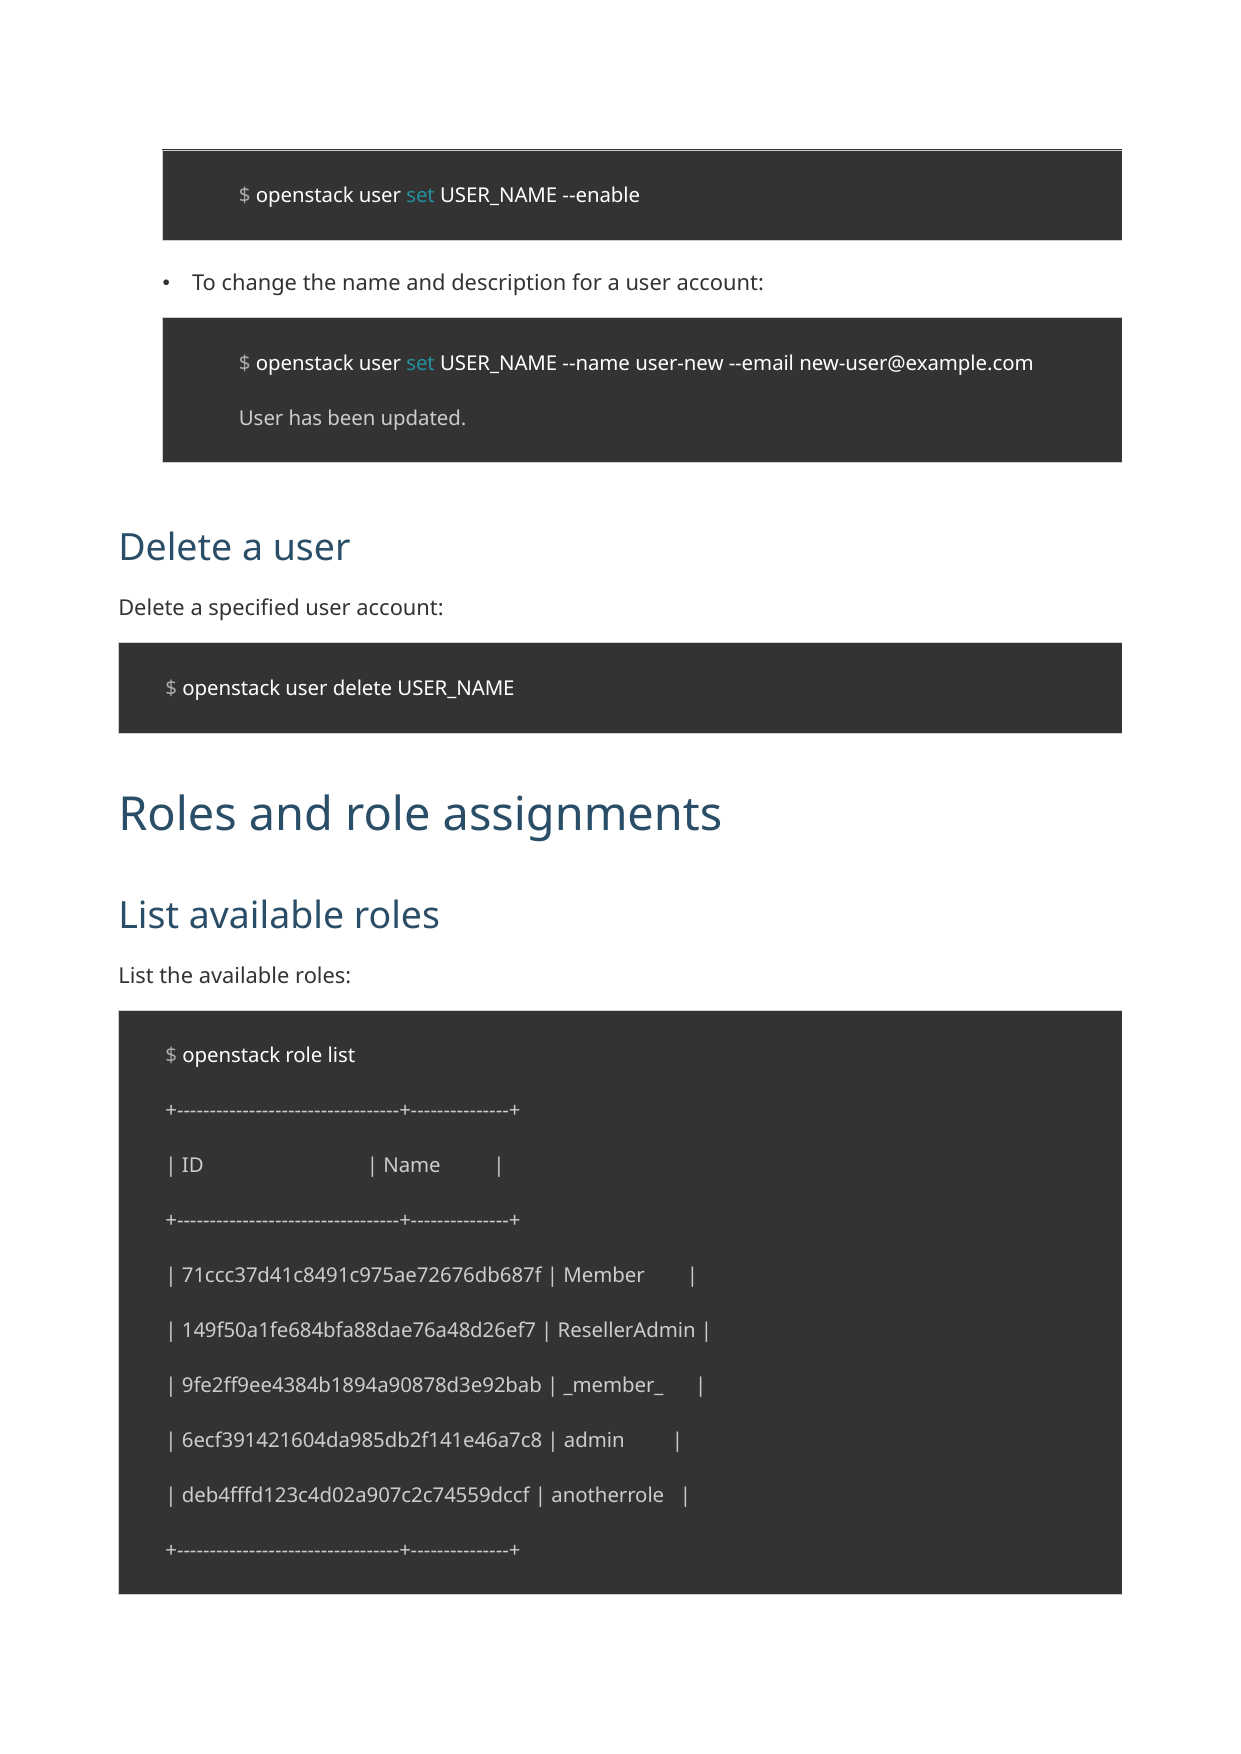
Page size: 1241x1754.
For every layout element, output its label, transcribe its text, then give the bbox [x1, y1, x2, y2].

text Delete a specified user account: [118, 592, 1122, 622]
text $ openstack user delete USER_NAME [119, 643, 1122, 733]
subtitle Delete a user¶ [118, 521, 1122, 572]
subtitle Roles and role assignments¶ [118, 781, 1122, 844]
text | 149f50a1fe684bfa88dae76a48d26ef7 | ResellerAdmin | [119, 1284, 1122, 1339]
text +----------------------------------+---------------+ [119, 1065, 1122, 1119]
text | 6ecf391421604da985db2f141e46a7c8 | admin | [119, 1394, 1122, 1449]
list To change the name and description for a user account: [162, 267, 1122, 297]
list $ openstack user set USER_NAME --name user-new --email new-user@example.com [163, 318, 1122, 372]
text | deb4fffd123c4d02a907c2c74559dccf | anotherrole | [119, 1449, 1122, 1504]
text | ID | Name | [119, 1119, 1122, 1174]
text List the available roles: [118, 960, 1122, 990]
list User has been updated. [163, 372, 1122, 462]
text $ openstack role list [119, 1011, 1122, 1065]
text +----------------------------------+---------------+ [119, 1174, 1122, 1229]
text | 9fe2ff9ee4384b1894a90878d3e92bab | _member_ | [119, 1339, 1122, 1394]
text +----------------------------------+---------------+ [119, 1504, 1122, 1594]
text | 71ccc37d41c8491c975ae72676db687f | Member | [119, 1229, 1122, 1284]
subtitle List available roles¶ [118, 888, 1122, 939]
list $ openstack user set USER_NAME --enable [163, 151, 1122, 240]
